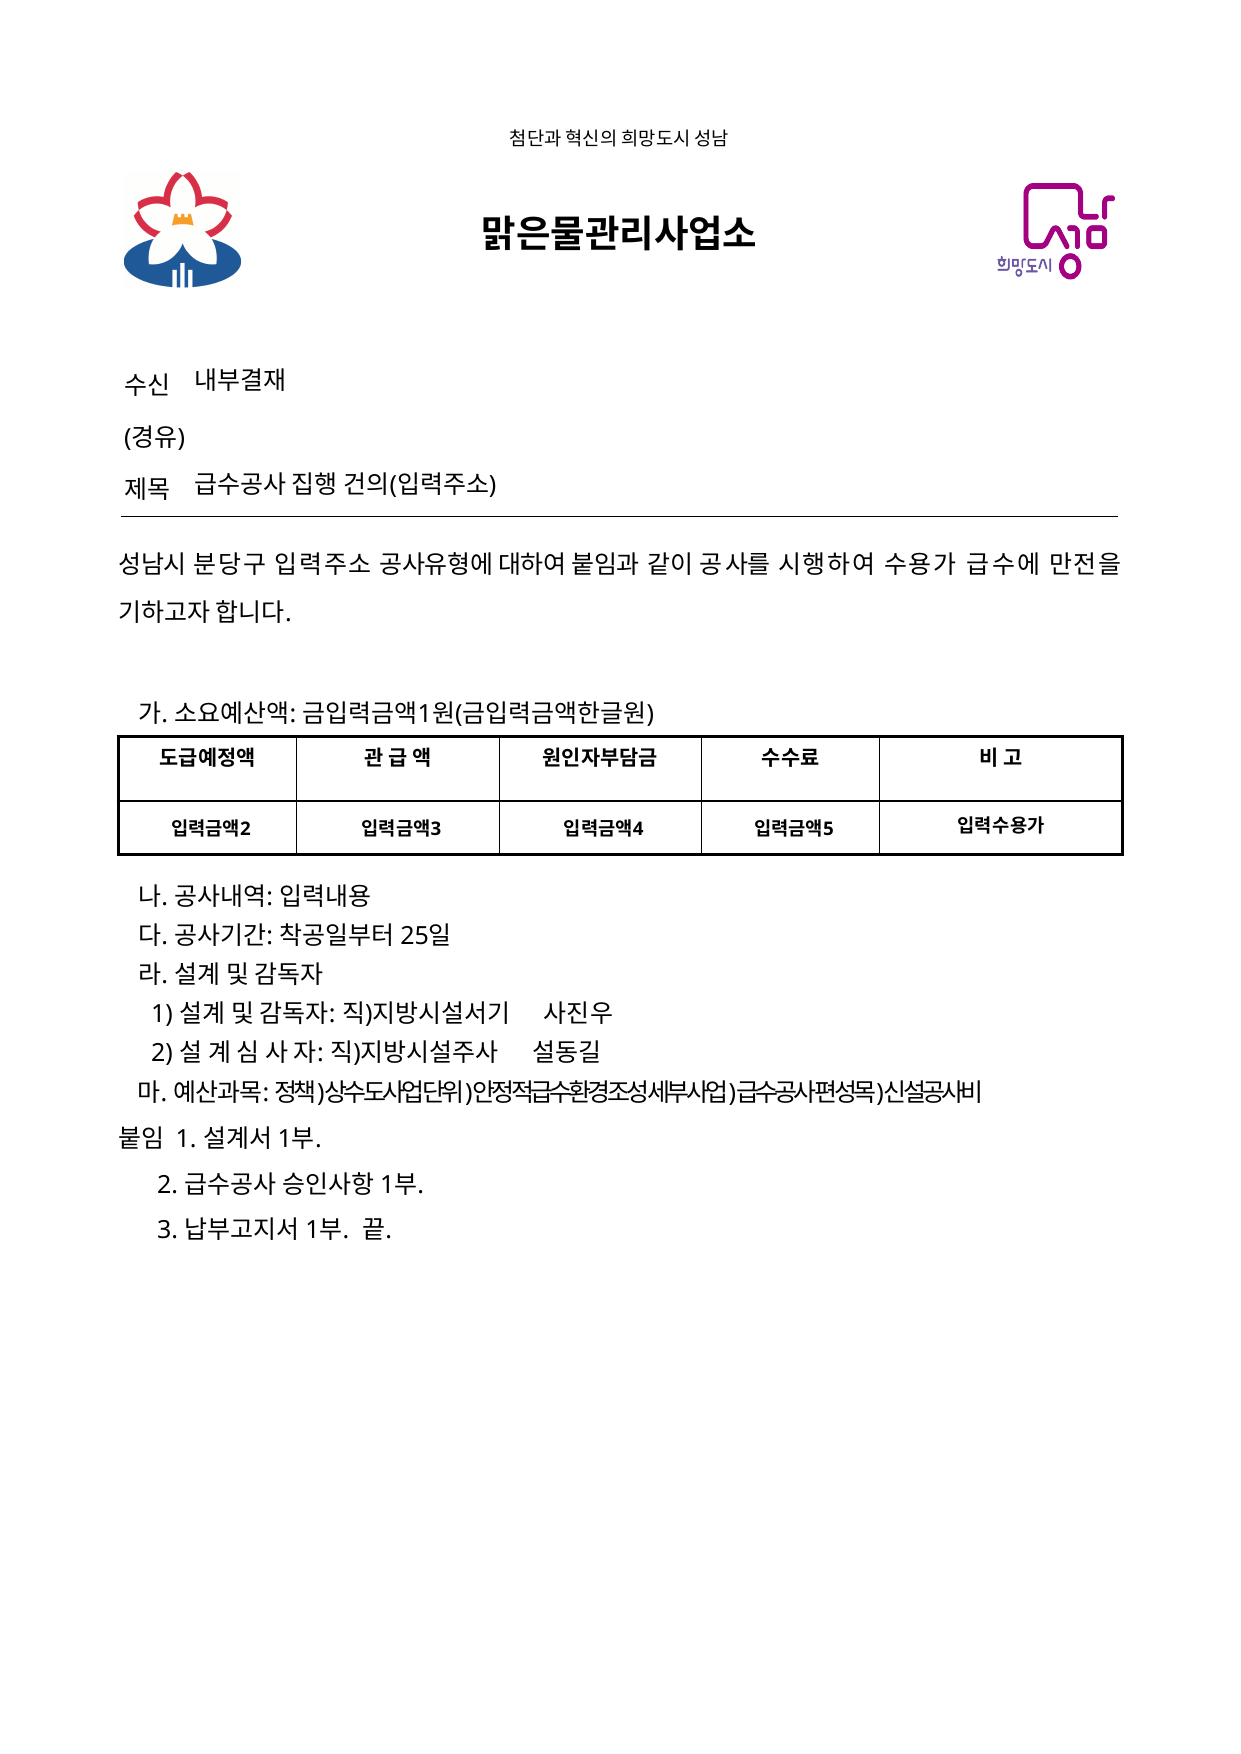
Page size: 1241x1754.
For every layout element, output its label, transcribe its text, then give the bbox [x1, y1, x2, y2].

text 1) 설계 및 감독자: 직)지방시설서기 사진우 [118, 994, 1122, 1030]
table_cell 급수공사 집행 건의(입력주소) [191, 462, 1118, 516]
text 3. 납부고지서 1부. 끝. [118, 1210, 1112, 1246]
table_header 비 고 [880, 738, 1121, 800]
table_header 도급예정액 [120, 738, 296, 800]
picture [123, 171, 242, 289]
picture [997, 171, 1115, 289]
table_cell 내부결재 [191, 358, 1118, 411]
table_header 관 급 액 [297, 738, 499, 800]
table_cell 제목 [121, 462, 191, 516]
table_cell 입력금액2 [120, 802, 296, 853]
text 붙임 1. 설계서 1부. [118, 1118, 1112, 1154]
table_header 수수료 [702, 738, 879, 800]
text 나. 공사내역: 입력내용 [125, 856, 1122, 913]
table_cell [995, 169, 1118, 307]
text 마. 예산과목: 정책)상수도사업 단위)안정적급수환경조성 세부사업)급수공사 편성목)신설공사비 [125, 1072, 1122, 1108]
text 가. 소요예산액: 금입력금액1원(금입력금액한글원) [118, 693, 1122, 729]
text 다. 공사기간: 착공일부터 25일 [118, 916, 1122, 952]
table_cell (경유) [121, 411, 203, 462]
table_cell [203, 411, 1118, 462]
text 성남시 분당구 입력주소 공사유형에 대하여 붙임과 같이 공사를 시행하여 수용가 급수에 만전을 기하고자 합니다. [118, 545, 1122, 629]
table_cell 수신 [121, 358, 191, 411]
text 라. 설계 및 감독자 [118, 955, 1122, 991]
table_header 첨단과 혁신의 희망도시 성남 [121, 121, 1118, 169]
table_cell [121, 307, 1118, 357]
table_cell 맑은물관리사업소 [244, 169, 994, 307]
table_cell [121, 169, 244, 307]
table_cell 입력수용가 [880, 802, 1121, 853]
table_cell 입력금액4 [500, 802, 701, 853]
text 2. 급수공사 승인사항 1부. [118, 1164, 1112, 1200]
text 2) 설 계 심 사 자: 직)지방시설주사 설동길 [118, 1033, 1122, 1069]
table_header 원인자부담금 [500, 738, 701, 800]
table_cell 입력금액5 [702, 802, 879, 853]
table_cell 입력금액3 [297, 802, 499, 853]
